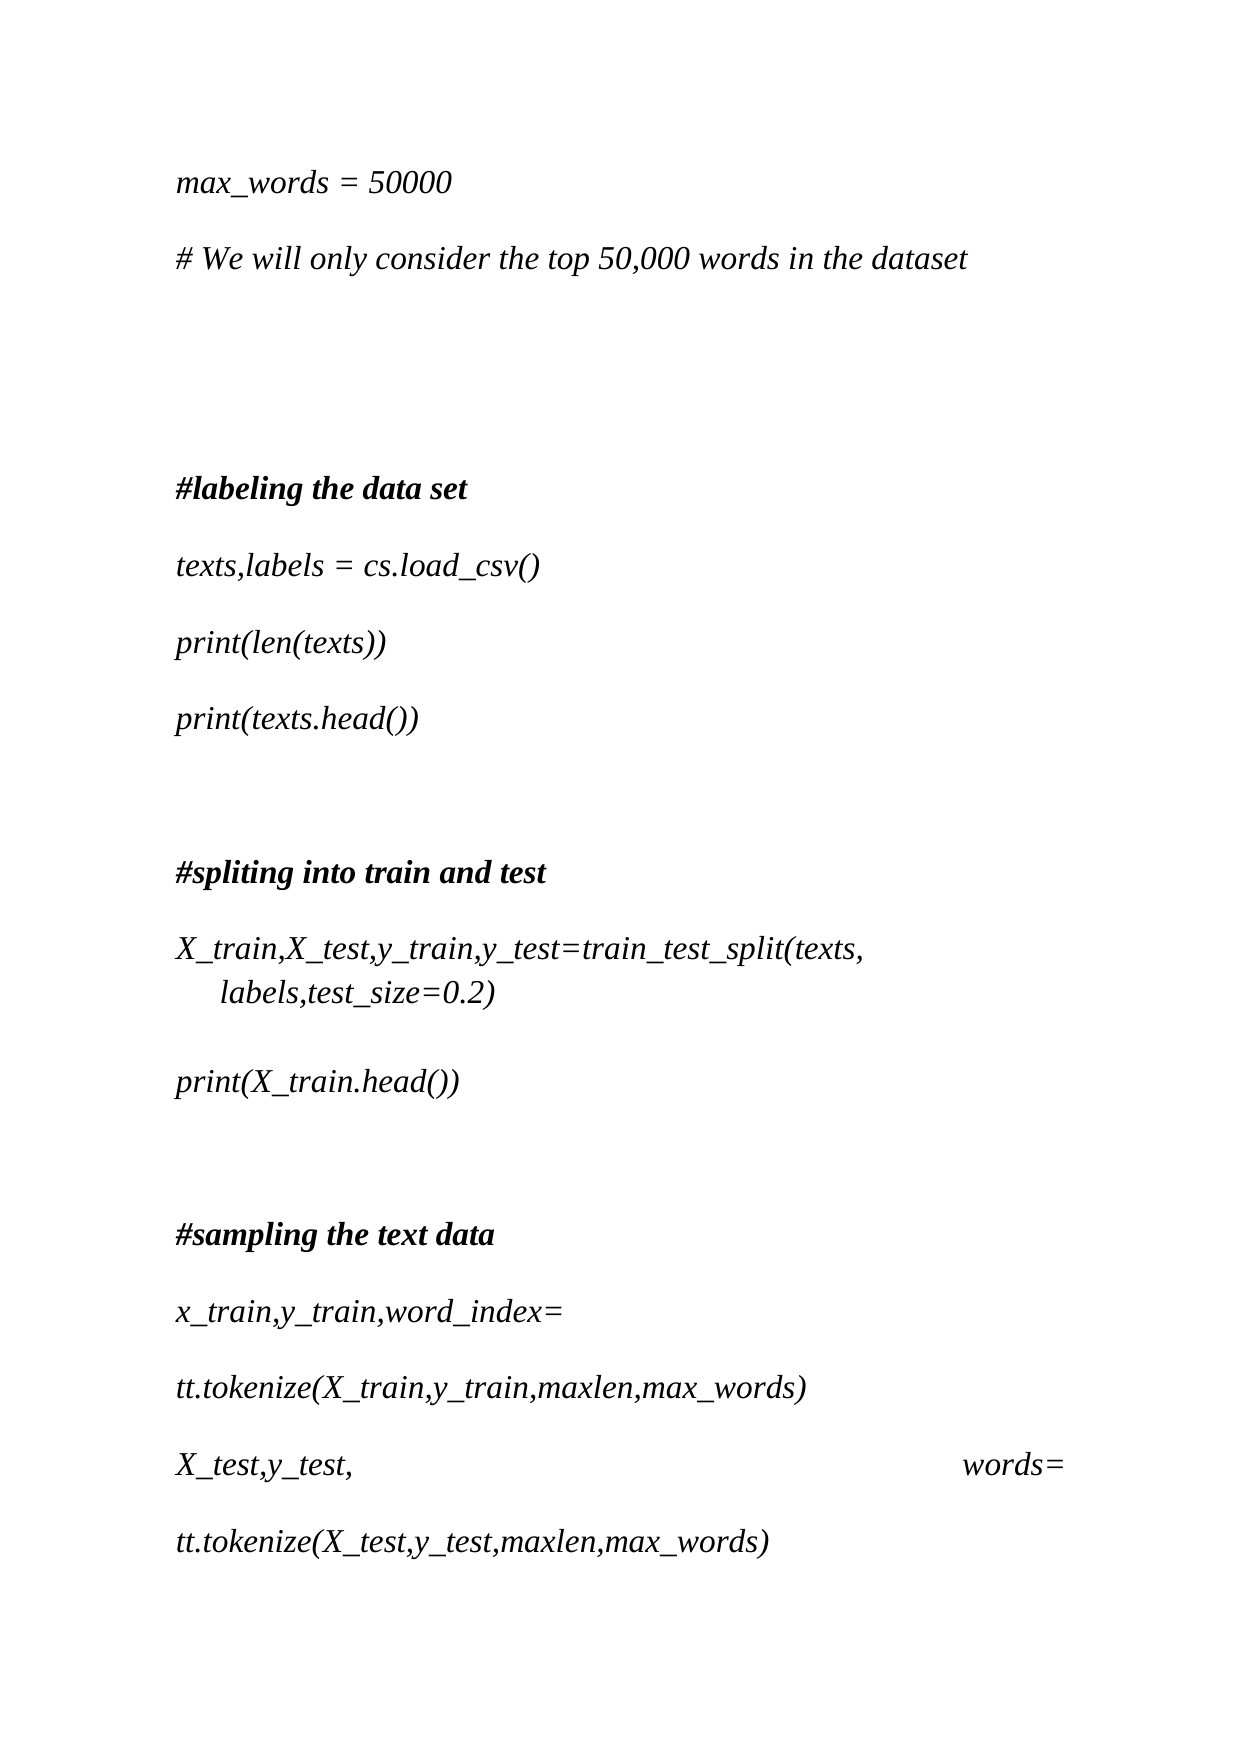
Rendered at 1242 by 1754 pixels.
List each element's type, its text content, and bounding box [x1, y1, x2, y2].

text max_words = 50000 [176, 162, 1066, 200]
text print(len(texts)) [176, 622, 1066, 660]
text X_test,y_test, words= tt.tokenize(X_test,y_test,maxlen,max_words) [176, 1444, 1066, 1559]
text # We will only consider the top 50,000 words in the dataset [176, 239, 1066, 277]
text #spliting into train and test [176, 852, 1066, 890]
text print(texts.head()) [176, 699, 1066, 737]
text #sampling the text data [176, 1214, 1066, 1252]
text #labeling the data set [176, 469, 1066, 507]
text X_train,X_test,y_train,y_test=train_test_split(texts, labels,test_size=0.2) [176, 929, 1066, 1011]
text print(X_train.head()) [176, 1061, 1066, 1099]
text x_train,y_train,word_index= tt.tokenize(X_train,y_train,maxlen,max_words) [176, 1291, 1066, 1406]
text texts,labels = cs.load_csv() [176, 545, 1066, 584]
